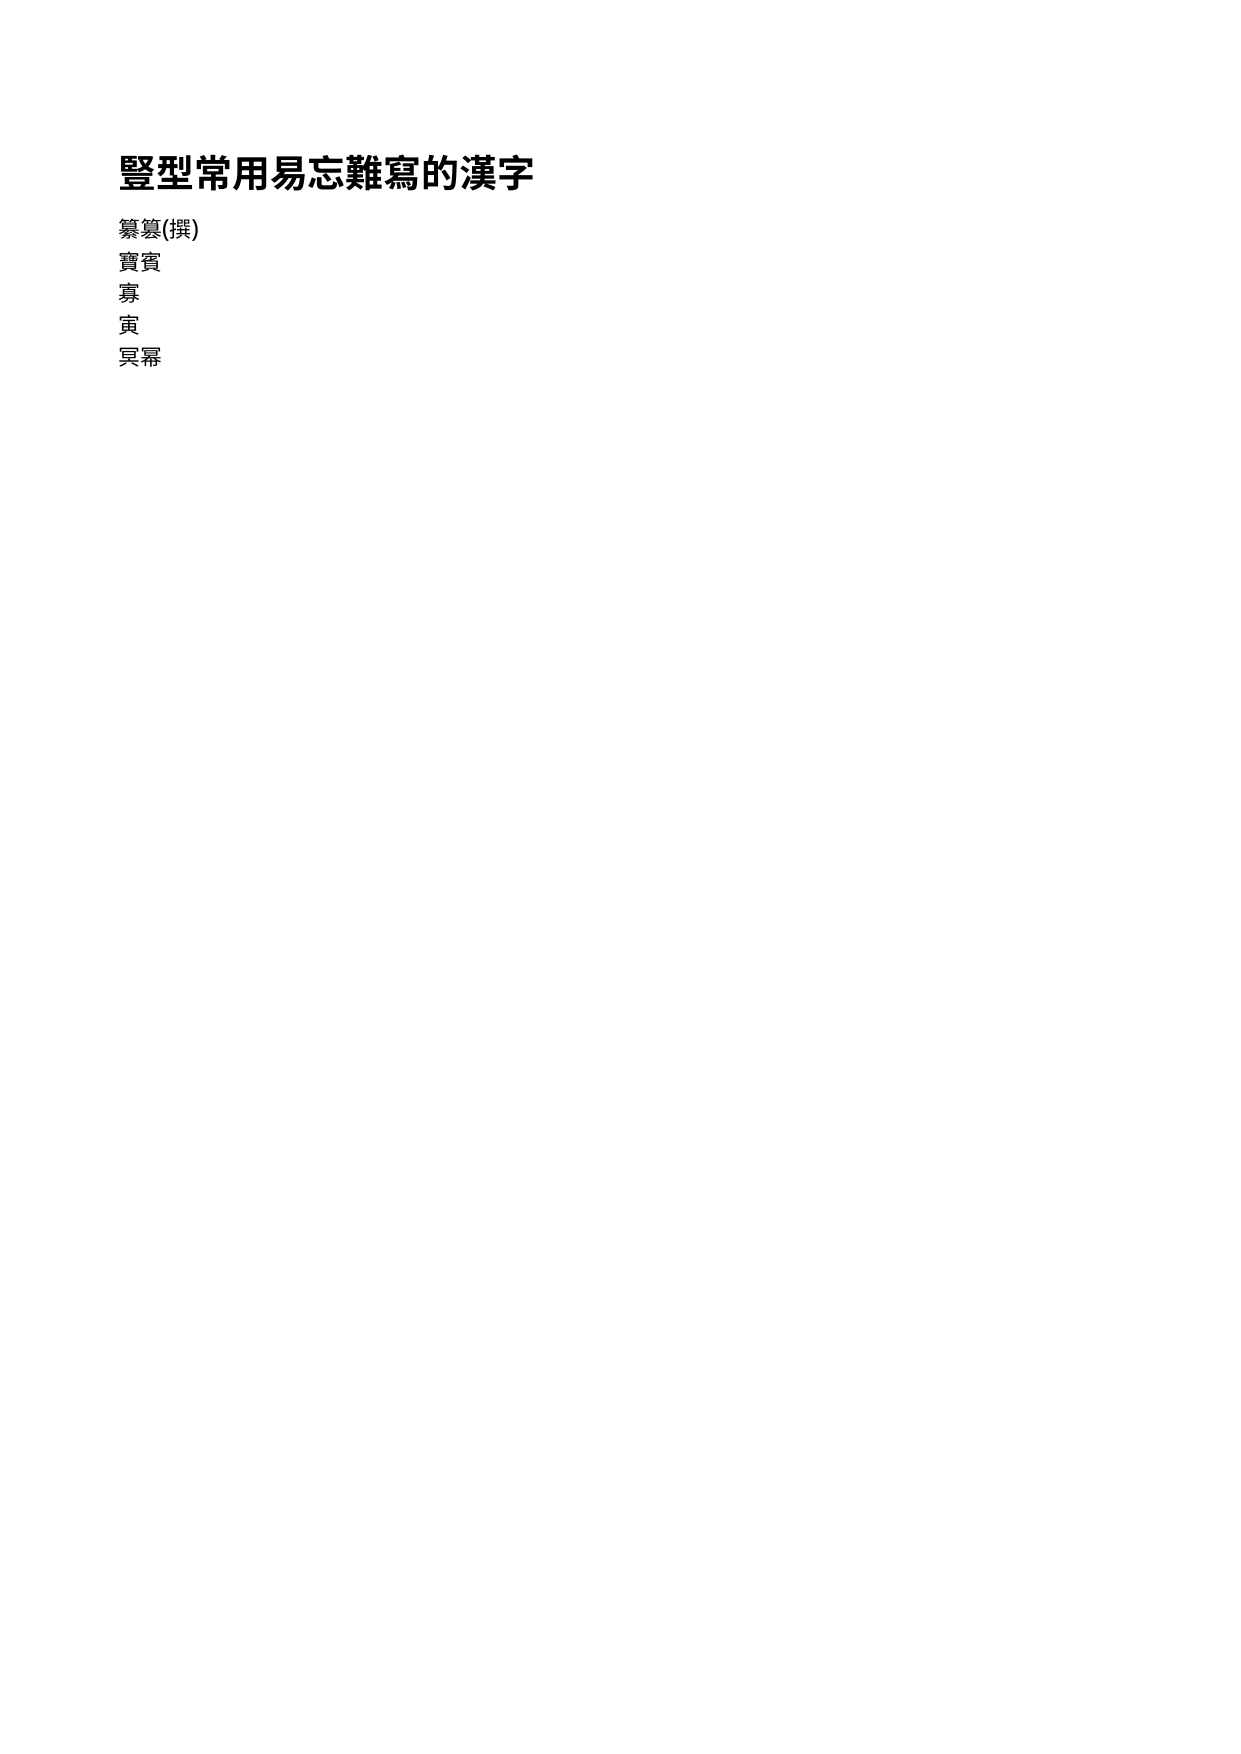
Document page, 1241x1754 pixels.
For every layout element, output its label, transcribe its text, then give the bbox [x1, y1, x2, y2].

subtitle 豎型常用易忘難寫的漢字 [118, 143, 1122, 198]
text 冥幂 [118, 339, 1122, 371]
text 寶賓 [118, 244, 1122, 276]
text 寡 [118, 276, 1122, 308]
text 寅 [118, 308, 1122, 339]
text 纂篡(撰) [118, 211, 1122, 244]
